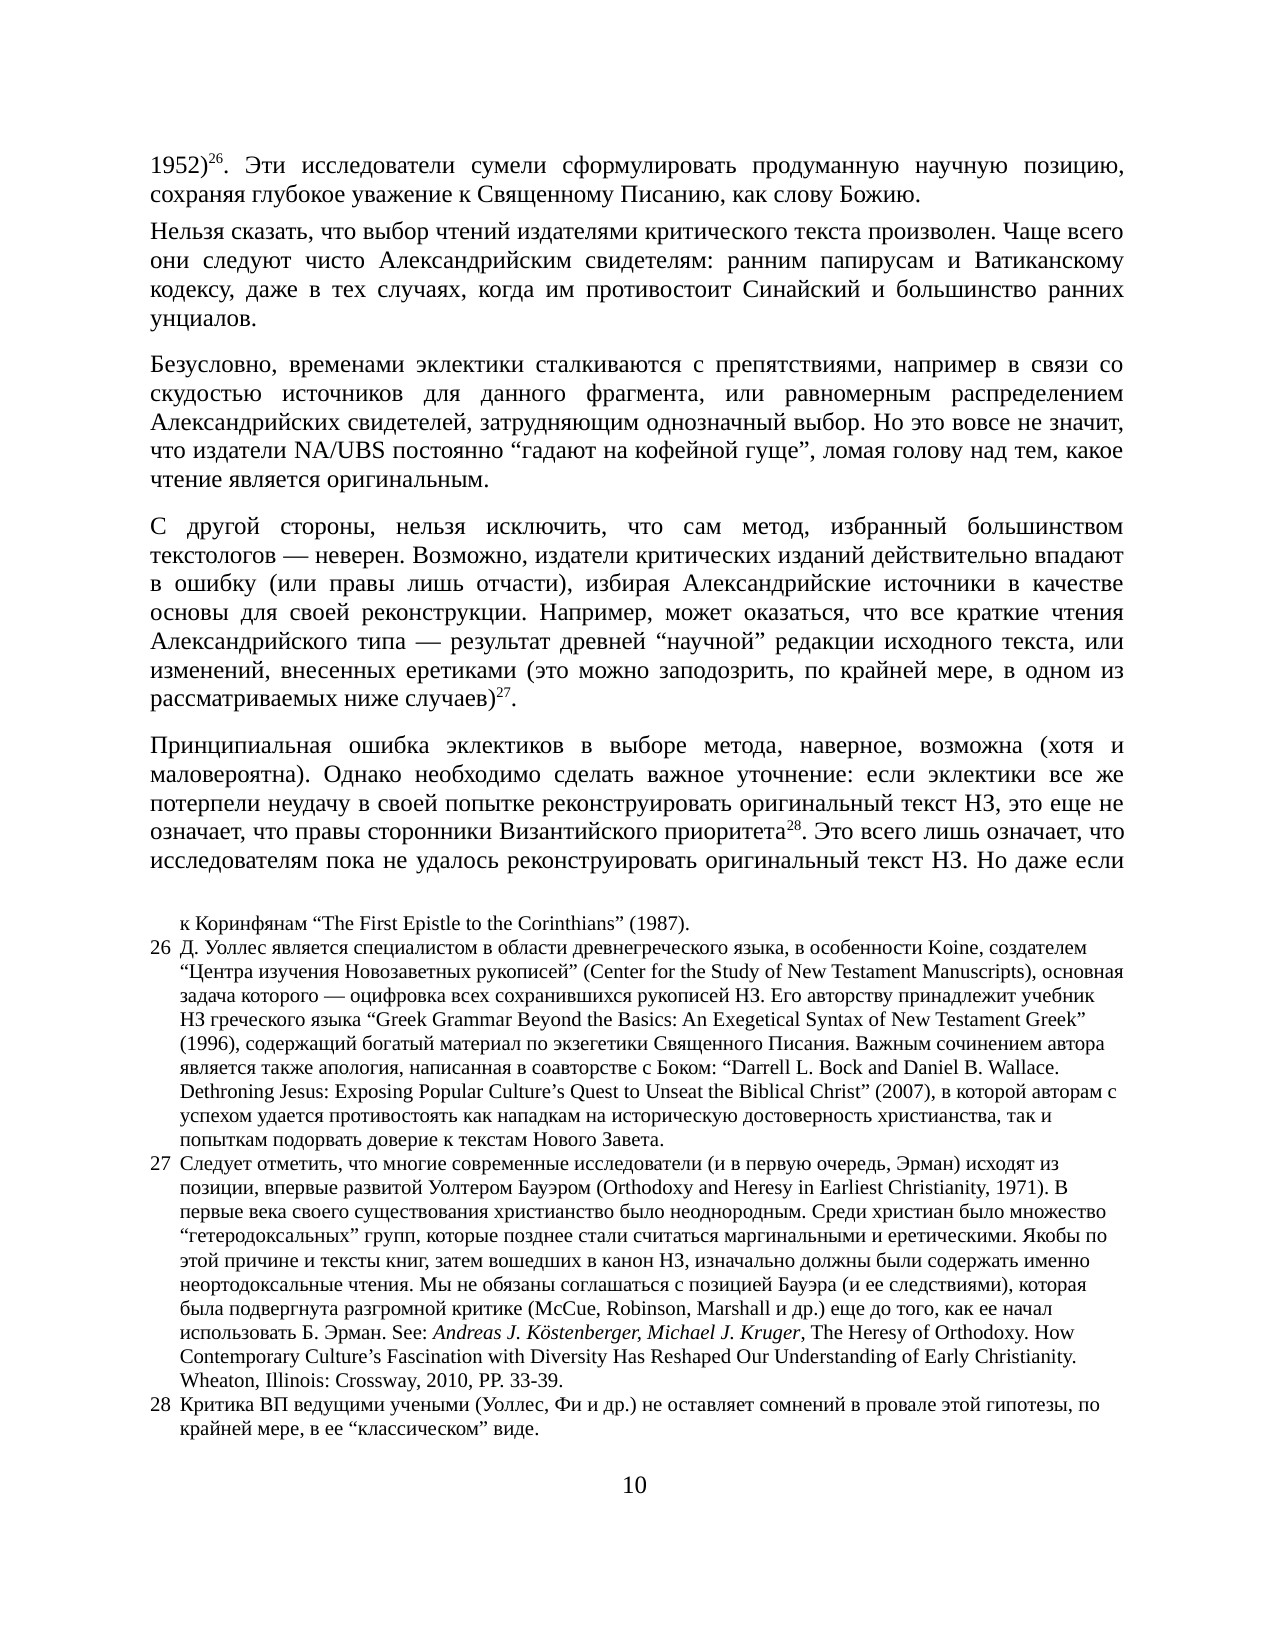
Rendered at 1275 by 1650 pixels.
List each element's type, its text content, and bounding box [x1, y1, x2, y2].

text Следует отметить, что многие современные исследователи (и в первую очередь, Эрман) исходят из позиции, впервые развитой Уолтером Бауэром (Orthodoxy and Heresy in Earliest Christianity, 1971). В первые века своего существования христианство было неоднородным. Среди христиан было множество “гетеродоксальных” групп, которые позднее стали считаться маргинальными и еретическими. Якобы по этой причине и тексты книг, затем вошедших в канон НЗ, изначально должны были содержать именно неортодоксальные чтения. Мы не обязаны соглашаться с позицией Бауэра (и ее следствиями), которая была подвергнута разгромной критике (McCue, Robinson, Marshall и др.) еще до того, как ее начал использовать Б. Эрман. See: Andreas J. Köstenberger, Michael J. Kruger, The Heresy of Orthodoxy. How Contemporary Culture’s Fascination with Diversity Has Reshaped Our Understanding of Early Christianity. Wheaton, Illinois: Crossway, 2010, PP. 33-39. [150, 1151, 1125, 1392]
text Безусловно, временами эклектики сталкиваются с препятствиями, например в связи со скудостью источников для данного фрагмента, или равномерным распределением Александрийских свидетелей, затрудняющим однозначный выбор. Но это вовсе не значит, что издатели NA/UBS постоянно “гадают на кофейной гуще”, ломая голову над тем, какое чтение является оригинальным. [150, 349, 1125, 493]
text Д. Уоллес является специалистом в области древнегреческого языка, в особенности Koine, создателем “Центра изучения Новозаветных рукописей” (Center for the Study of New Testament Manuscripts), основная задача которого — оцифровка всех сохранившихся рукописей НЗ. Его авторству принадлежит учебник НЗ греческого языка “Greek Grammar Beyond the Basics: An Exegetical Syntax of New Testament Greek” (1996), содержащий богатый материал по экзегетики Священного Писания. Важным сочинением автора является также апология, написанная в соавторстве с Боком: “Darrell L. Bock and Daniel B. Wallace. Dethroning Jesus: Exposing Popular Culture’s Quest to Unseat the Biblical Christ” (2007), в которой авторам с успехом удается противостоять как нападкам на историческую достоверность христианства, так и попыткам подорвать доверие к текстам Нового Завета. [150, 935, 1125, 1151]
text Критика ВП ведущими учеными (Уоллес, Фи и др.) не оставляет сомнений в провале этой гипотезы, по крайней мере, в ее “классическом” виде. [150, 1392, 1125, 1440]
text С другой стороны, нельзя исключить, что сам метод, избранный большинством текстологов — неверен. Возможно, издатели критических изданий действительно впадают в ошибку (или правы лишь отчасти), избирая Александрийские источники в качестве основы для своей реконструкции. Например, может оказаться, что все краткие чтения Александрийского типа — результат древней “научной” редакции исходного текста, или изменений, внесенных еретиками (это можно заподозрить, по крайней мере, в одном из рассматриваемых ниже случаев). [150, 511, 1125, 712]
text к Коринфянам “The First Epistle to the Corinthians” (1987). [150, 911, 1125, 935]
text Нельзя сказать, что выбор чтений издателями критического текста произволен. Чаще всего они следуют чисто Александрийским свидетелям: ранним папирусам и Ватиканскому кодексу, даже в тех случаях, когда им противостоит Синайский и большинство ранних унциалов. [150, 216, 1125, 331]
text Принципиальная ошибка эклектиков в выборе метода, наверное, возможна (хотя и маловероятна). Однако необходимо сделать важное уточнение: если эклектики все же потерпели неудачу в своей попытке реконструировать оригинальный текст НЗ, это еще не означает, что правы сторонники Византийского приоритета. Это всего лишь означает, что исследователям пока не удалось реконструировать оригинальный текст НЗ. Но даже если [150, 730, 1125, 874]
text Кажется, метод последовательного эклектизма дает исследователю слишком большую свободу, и случается, что главным критерием, влияющим на выбор чтений и групп источников, являются личные вкусы и ощущения автора. Однако было бы ошибкой ассоциировать всю школу текстологического критицизма с безудержным либерализмом. Не обязательно вставать на сторону крайних консерваторов для того, чтобы отмежеваться от крайностей либеральной критики. Существует здоровый консенсус среди исследователей-христиан, сложившийся вокруг текста изданий NA/UBS. Среди них можно отметить Гордона Фи (Gordon Donald Fee, 1934) и Дэниэла Уоллеса (Daniel Baird Wollace, 1952). Эти исследователи сумели сформулировать продуманную научную позицию, сохраняя глубокое уважение к Священному Писанию, как слову Божию. [150, 150, 1125, 207]
